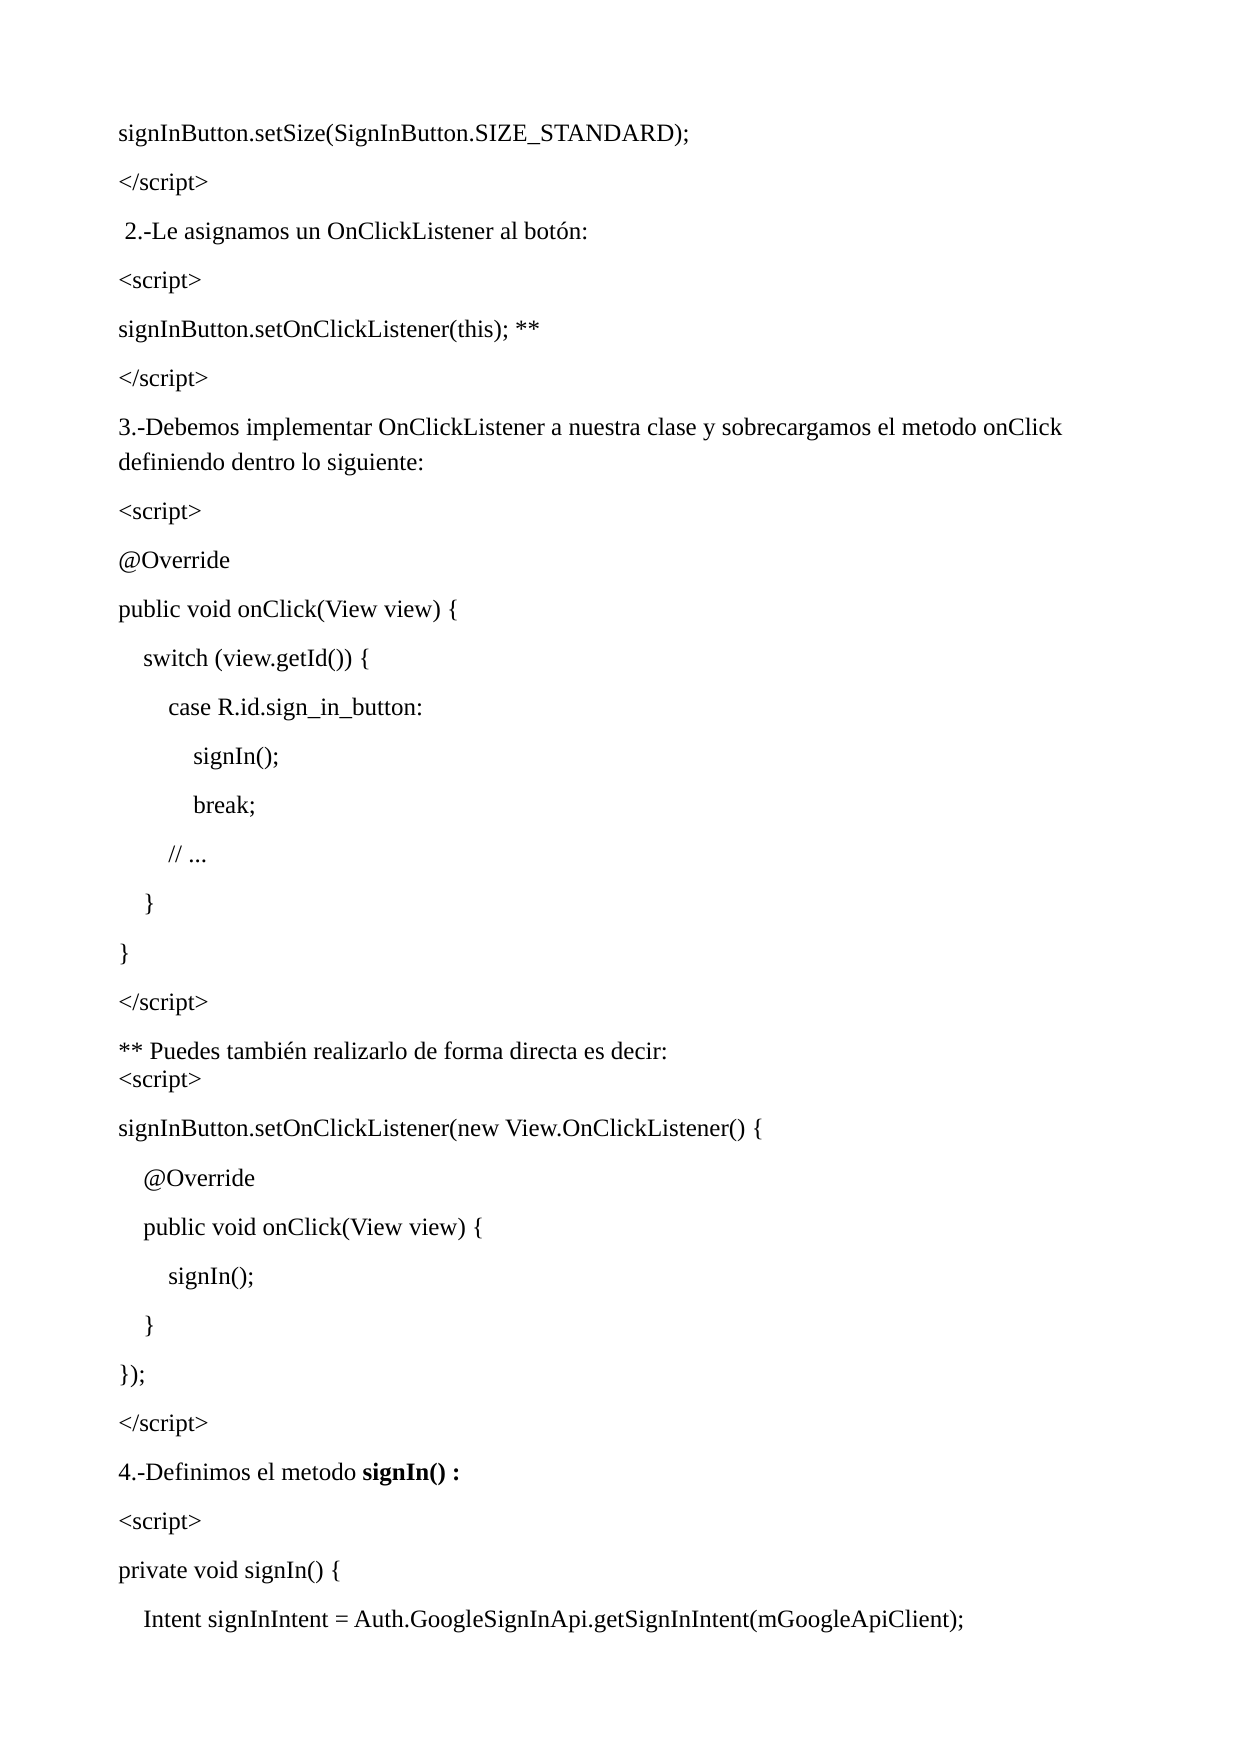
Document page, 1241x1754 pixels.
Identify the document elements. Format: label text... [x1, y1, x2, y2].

text @Override [118, 1163, 1122, 1191]
text Intent signInIntent = Auth.GoogleSignInApi.getSignInIntent(mGoogleApiClient); [118, 1604, 1122, 1633]
text signIn(); [118, 1261, 1122, 1289]
text <script> [118, 1064, 1122, 1093]
text <script> [118, 496, 1122, 525]
text public void onClick(View view) { [118, 594, 1122, 623]
text signInButton.setSize(SignInButton.SIZE_STANDARD); [118, 118, 1122, 147]
text signInButton.setOnClickListener(this); ** [118, 314, 1122, 343]
text }); [118, 1359, 1122, 1388]
text // ... [118, 839, 1122, 868]
text switch (view.getId()) { [118, 643, 1122, 672]
text ** Puedes también realizarlo de forma directa es decir: [118, 1036, 1122, 1064]
text signInButton.setOnClickListener(new View.OnClickListener() { [118, 1113, 1122, 1142]
text 4.-Definimos el metodo signIn() : [118, 1457, 1122, 1486]
text <script> [118, 1506, 1122, 1535]
text </script> [118, 987, 1122, 1015]
text signIn(); [118, 741, 1122, 770]
text </script> [118, 167, 1122, 196]
text </script> [118, 1408, 1122, 1437]
text private void signIn() { [118, 1555, 1122, 1584]
text <script> [118, 265, 1122, 294]
text } [118, 888, 1122, 917]
text 2.-Le asignamos un OnClickListener al botón: [118, 216, 1122, 245]
text } [118, 938, 1122, 966]
text 3.-Debemos implementar OnClickListener a nuestra clase y sobrecargamos el metodo onClick definiendo dentro lo siguiente: [118, 412, 1122, 476]
text public void onClick(View view) { [118, 1212, 1122, 1240]
text </script> [118, 363, 1122, 392]
text } [118, 1310, 1122, 1338]
text break; [118, 790, 1122, 819]
text case R.id.sign_in_button: [118, 692, 1122, 721]
text @Override [118, 545, 1122, 574]
